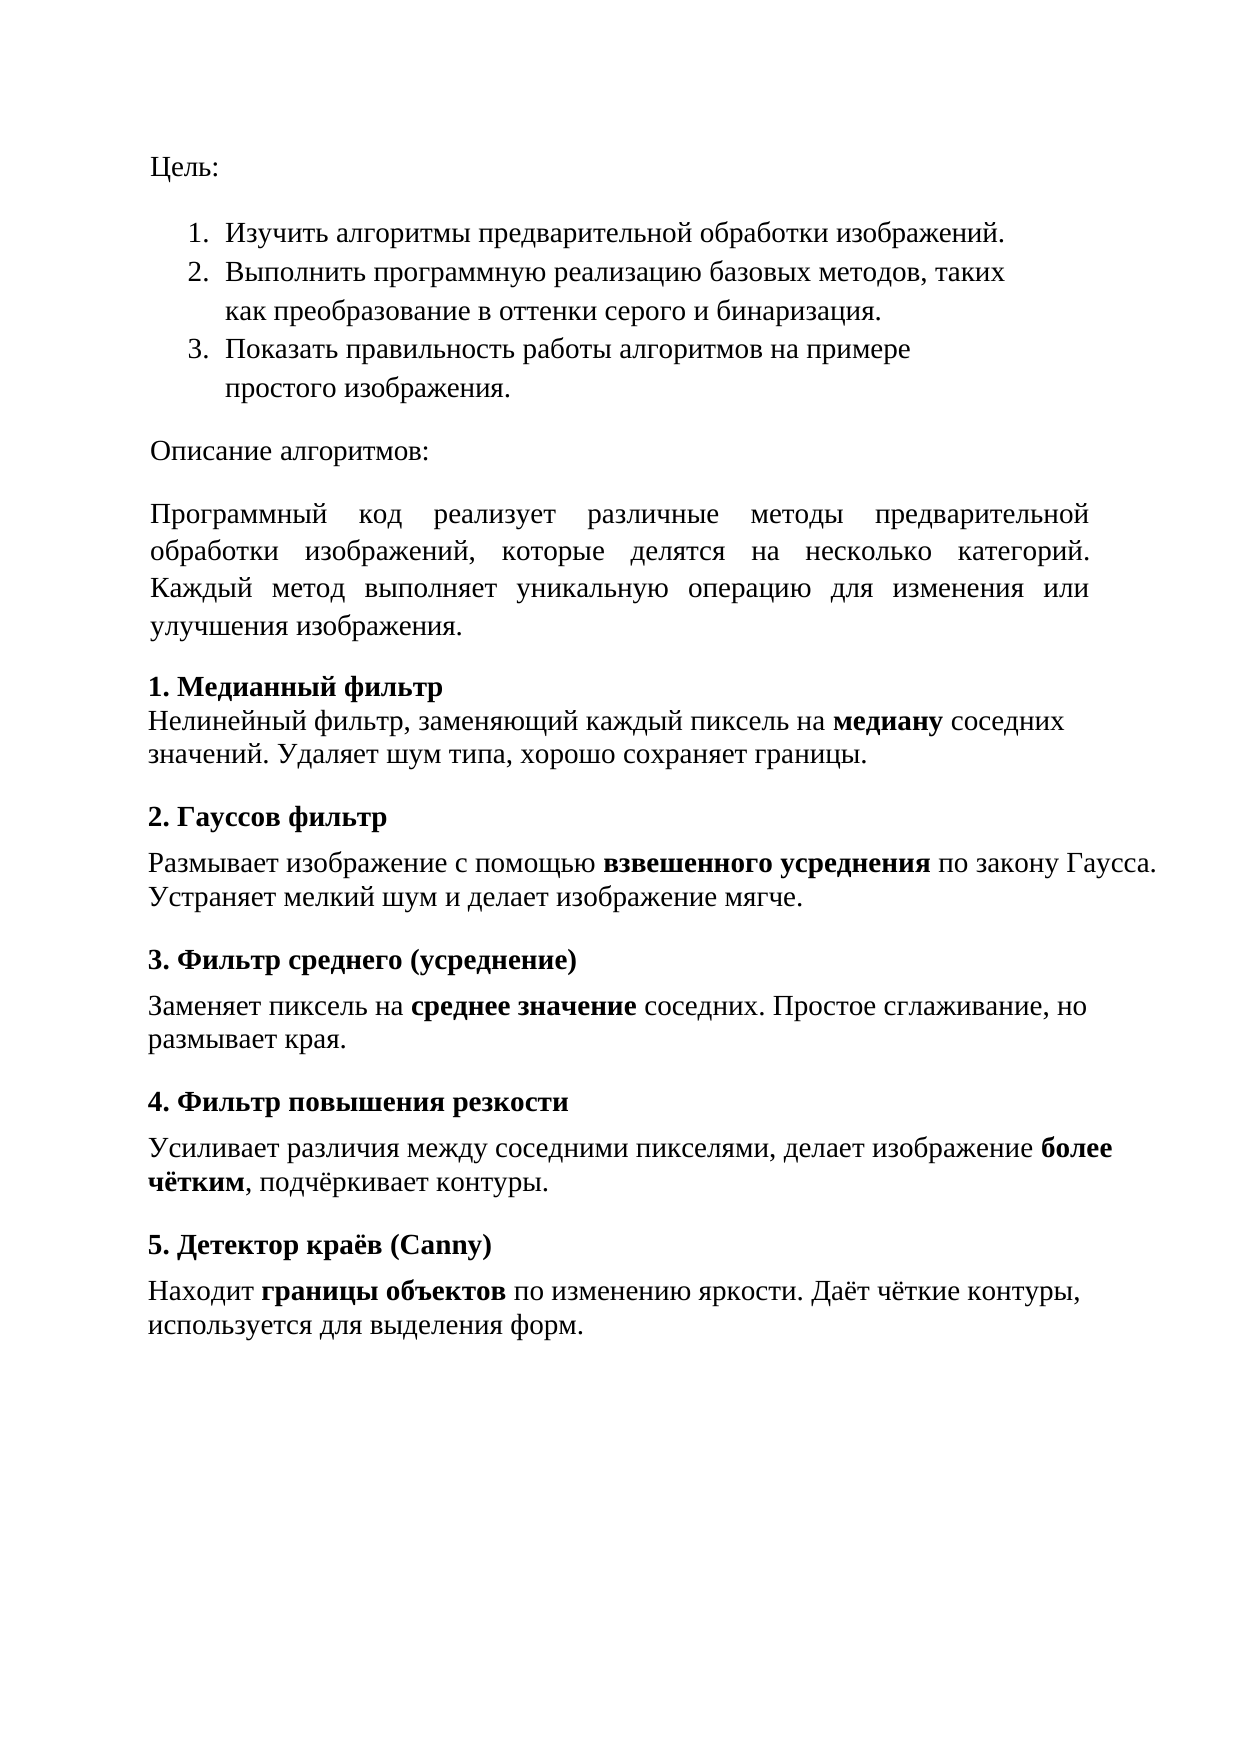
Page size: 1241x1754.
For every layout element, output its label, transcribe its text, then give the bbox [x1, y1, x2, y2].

list Показать правильность работы алгоритмов на примере простого изображения. [187, 331, 1029, 403]
text Размывает изображение с помощью взвешенного усреднения по закону Гаусса. Устраняет мелкий шум и делает изображение мягче. [148, 845, 1166, 912]
text Находит границы объектов по изменению яркости. Даёт чёткие контуры, используется для выделения форм. [148, 1273, 1166, 1340]
text Усиливает различия между соседними пикселями, делает изображение более чётким, подчёркивает контуры. [148, 1131, 1166, 1198]
text Нелинейный фильтр, заменяющий каждый пиксель на медиану соседних значений. Удаляет шум типа, хорошо сохраняет границы. [148, 703, 1166, 770]
text Программный код реализует различные методы предварительной обработки изображений, которые делятся на несколько категорий. Каждый метод выполняет уникальную операцию для изменения или улучшения изображения. [150, 496, 1090, 641]
list Выполнить программную реализацию базовых методов, таких как преобразование в оттенки серого и бинаризация. [187, 254, 1053, 326]
subtitle 1. Медианный фильтр [148, 669, 1166, 703]
list Изучить алгоритмы предварительной обработки изображений. [187, 216, 1166, 249]
subtitle 5. Детектор краёв (Canny) [148, 1227, 1166, 1261]
text Заменяет пиксель на среднее значение соседних. Простое сглаживание, но размывает края. [148, 988, 1166, 1055]
text Цель: [150, 149, 1166, 182]
subtitle 2. Гауссов фильтр [148, 799, 1166, 833]
subtitle 3. Фильтр среднего (усреднение) [148, 942, 1166, 976]
text Описание алгоритмов: [150, 433, 1166, 467]
subtitle 4. Фильтр повышения резкости [148, 1084, 1166, 1118]
